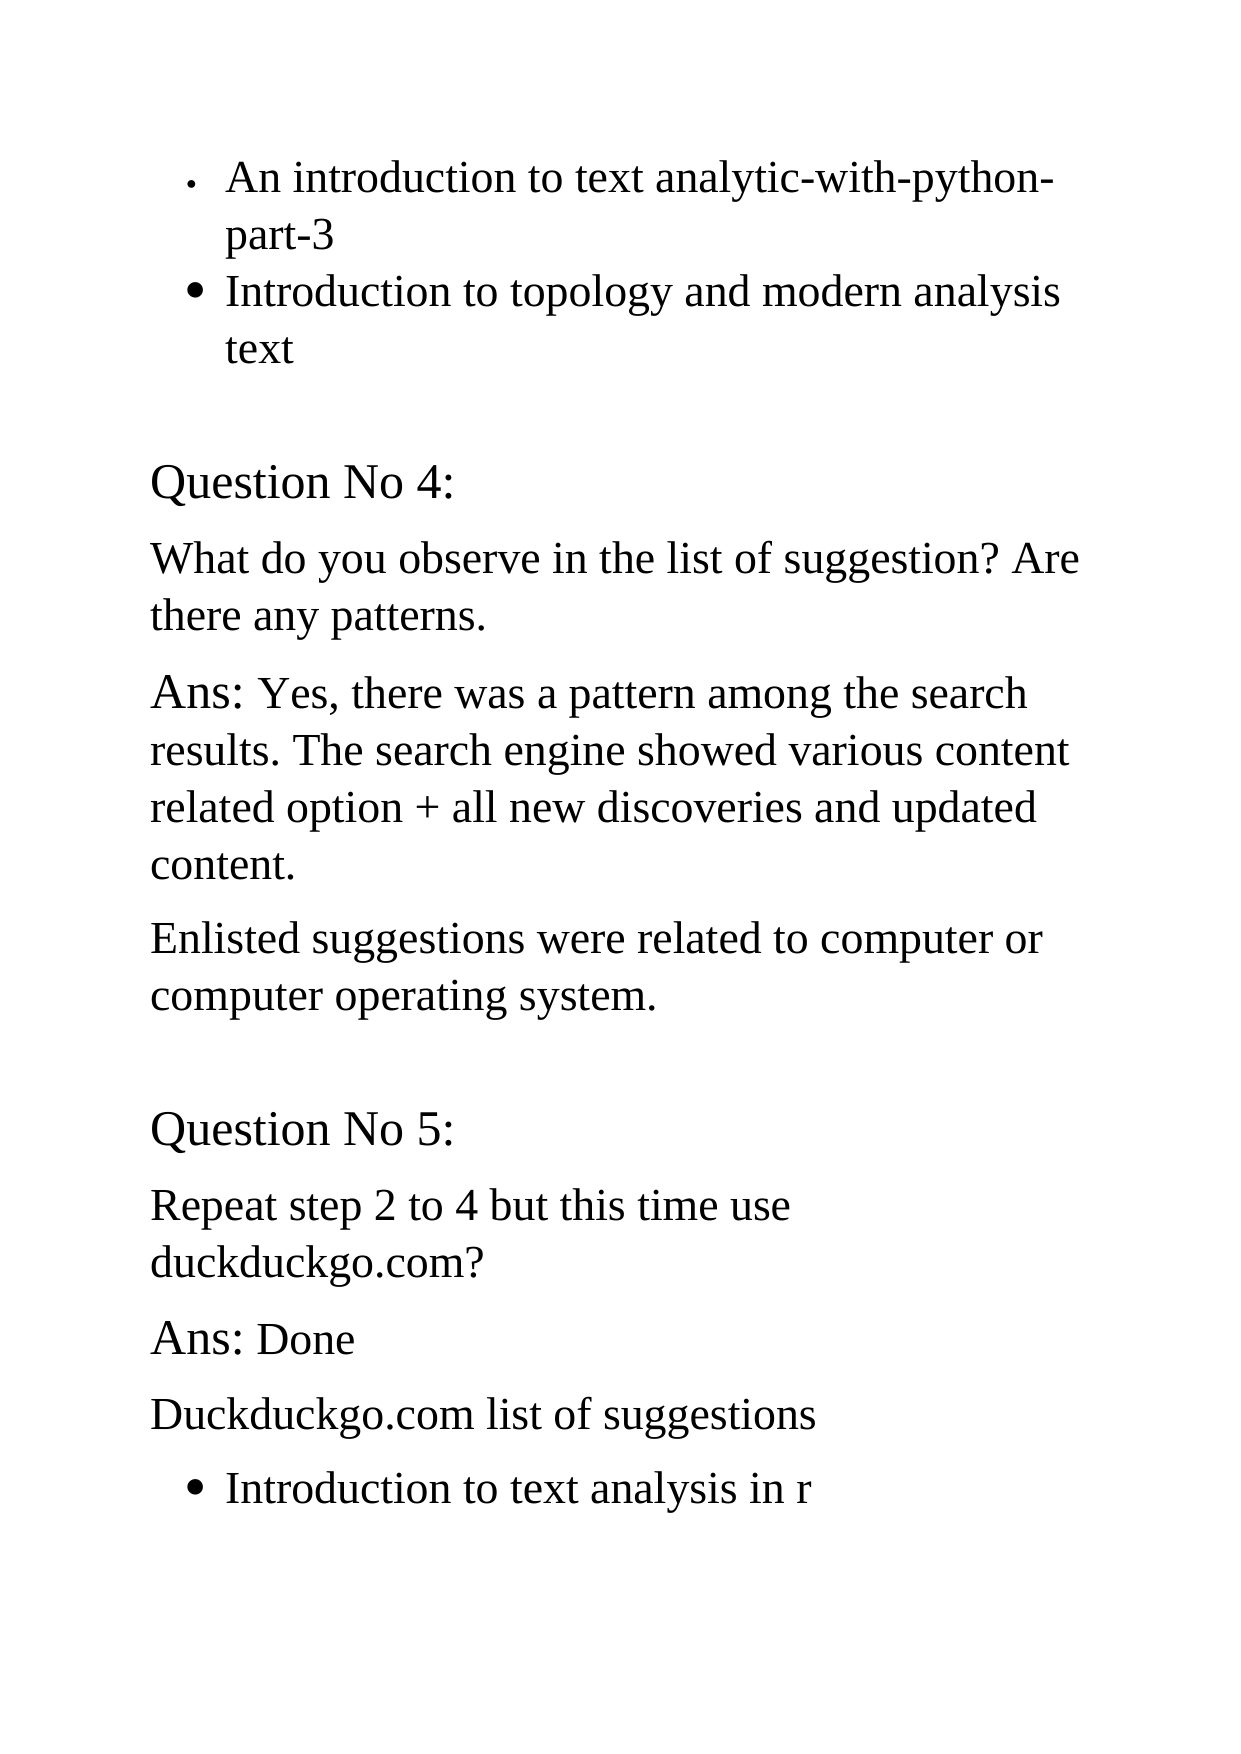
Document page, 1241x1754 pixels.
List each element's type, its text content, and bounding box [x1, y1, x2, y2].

list Introduction to text analysis in r [187, 1460, 1090, 1513]
text Repeat step 2 to 4 but this time use duckduckgo.com? [150, 1177, 1090, 1287]
text Question No 4: [150, 452, 1090, 510]
list Introduction to topology and modern analysis text [187, 264, 1090, 373]
list An introduction to text analytic-with-python-part-3 [187, 150, 1090, 259]
text Ans: Done [150, 1308, 1090, 1365]
text Duckduckgo.com list of suggestions [150, 1387, 1090, 1439]
text Question No 5: [150, 1099, 1090, 1156]
text What do you observe in the list of suggestion? Are there any patterns. [150, 531, 1090, 641]
text Ans: Yes, there was a pattern among the search results. The search engine showed various content related option + all new discoveries and updated content. [150, 661, 1090, 889]
text Enlisted suggestions were related to computer or computer operating system. [150, 910, 1090, 1020]
